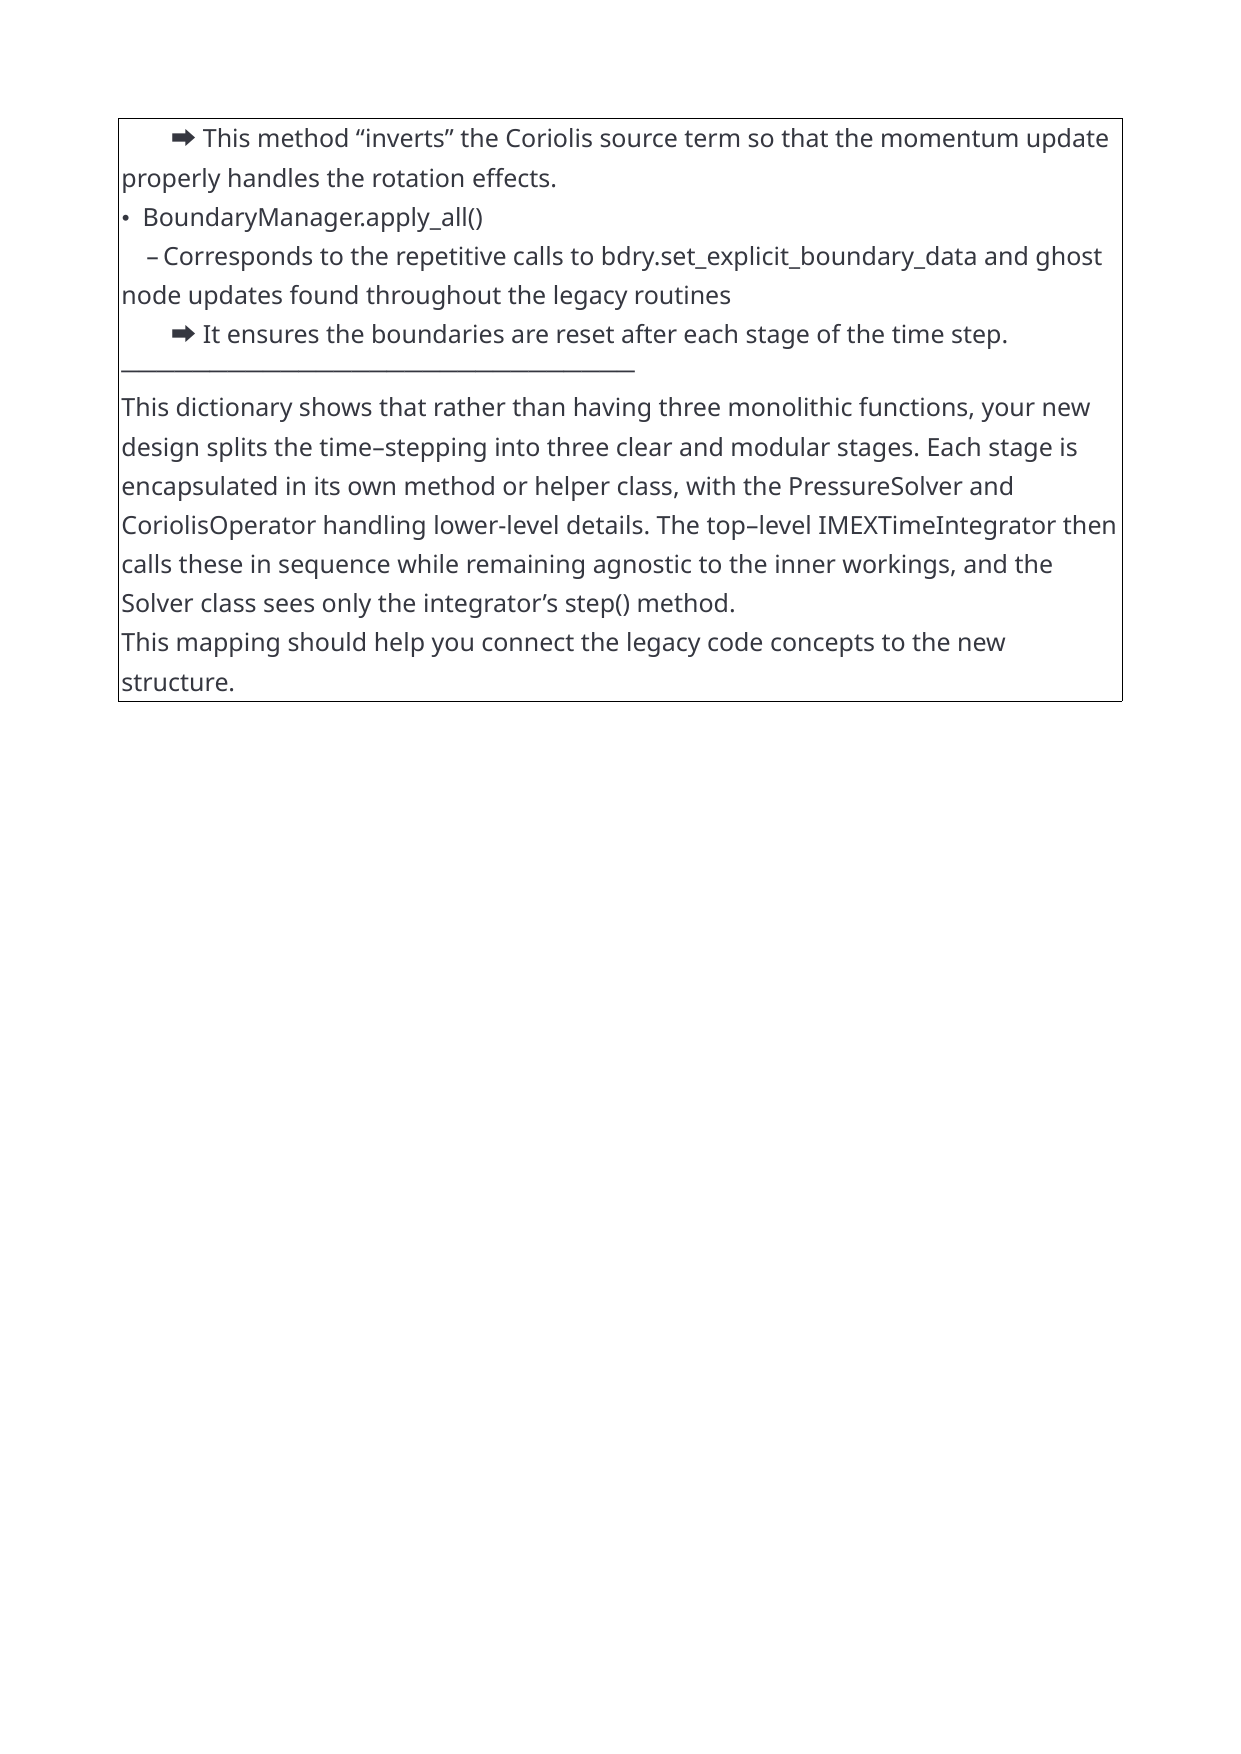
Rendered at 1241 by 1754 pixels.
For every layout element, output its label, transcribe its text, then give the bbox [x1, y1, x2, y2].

text • BoundaryManager.apply_all() – Corresponds to the repetitive calls to bdry.set_explicit_boundary_data and ghost node updates found throughout the legacy routines ⮕ It ensures the boundaries are reset after each stage of the time step. [119, 196, 1122, 351]
text ⮕ This method “inverts” the Coriolis source term so that the momentum update properly handles the rotation effects. [119, 119, 1122, 194]
text This mapping should help you connect the legacy code concepts to the new structure. [119, 622, 1122, 701]
text ───────────────────────────── This dictionary shows that rather than having three monolithic functions, your new design splits the time–stepping into three clear and modular stages. Each stage is encapsulated in its own method or helper class, with the PressureSolver and CoriolisOperator handling lower-level details. The top–level IMEXTimeIntegrator then calls these in sequence while remaining agnostic to the inner workings, and the Solver class sees only the integrator’s step() method. [119, 353, 1122, 620]
